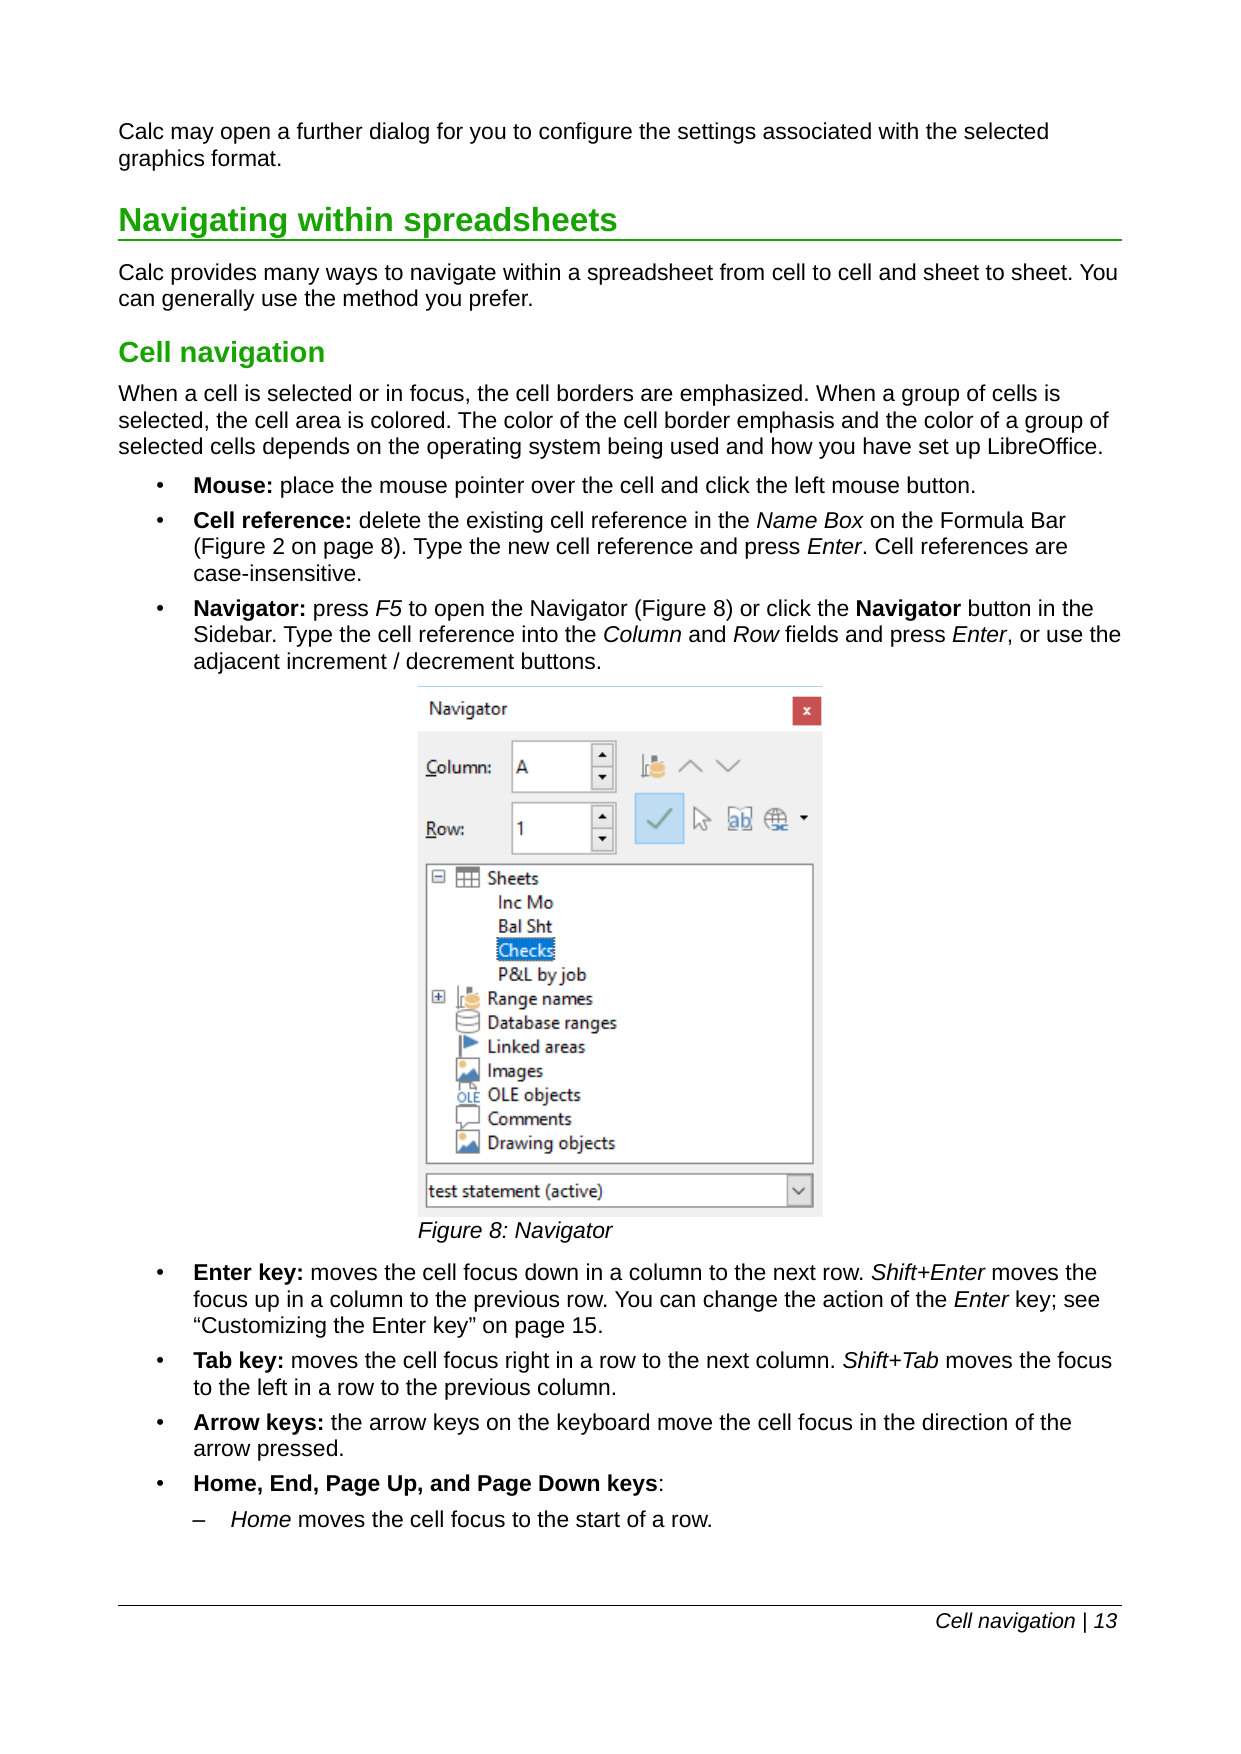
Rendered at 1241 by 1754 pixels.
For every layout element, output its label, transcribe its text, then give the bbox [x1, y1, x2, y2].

list Arrow keys: the arrow keys on the keyboard move the cell focus in the direction of the arrow pressed. [156, 1409, 1122, 1461]
list Home, End, Page Up, and Page Down keys: [156, 1470, 1122, 1497]
subtitle Navigating within spreadsheets [118, 200, 1122, 239]
list Navigator: press F5 to open the Navigator (Figure 8) or click the Navigator button in the Sidebar. Type the cell reference into the Column and Row fields and press Enter, or use the adjacent increment / decrement buttons. [156, 595, 1122, 674]
subtitle Cell navigation [118, 335, 1122, 368]
list Enter key: moves the cell focus down in a column to the next row. Shift+Enter moves the focus up in a column to the previous row. You can change the action of the Enter key; see “Customizing the Enter key” on page 15. [156, 1259, 1122, 1338]
list Mouse: place the mouse pointer over the cell and click the left mouse button. [156, 472, 1122, 498]
list Cell reference: delete the existing cell reference in the Name Box on the Formula Bar (Figure 2 on page 8). Type the new cell reference and press Enter. Cell references are case-insensitive. [156, 507, 1122, 586]
text Calc may open a further dialog for you to configure the settings associated with the selected graphics format. [118, 118, 1122, 171]
list Home moves the cell focus to the start of a row. [192, 1506, 1122, 1532]
text Figure 8: Navigator [418, 1217, 823, 1243]
list Tab key: moves the cell focus right in a row to the next column. Shift+Tab moves the focus to the left in a row to the previous column. [156, 1347, 1122, 1400]
picture [417, 686, 823, 1217]
text Calc provides many ways to navigate within a spreadsheet from cell to cell and sheet to sheet. You can generally use the method you prefer. [118, 258, 1122, 311]
text When a cell is selected or in focus, the cell borders are emphasized. When a group of cells is selected, the cell area is colored. The color of the cell border emphasis and the color of a group of selected cells depends on the operating system being used and how you have set up LibreOffice. [118, 380, 1122, 459]
